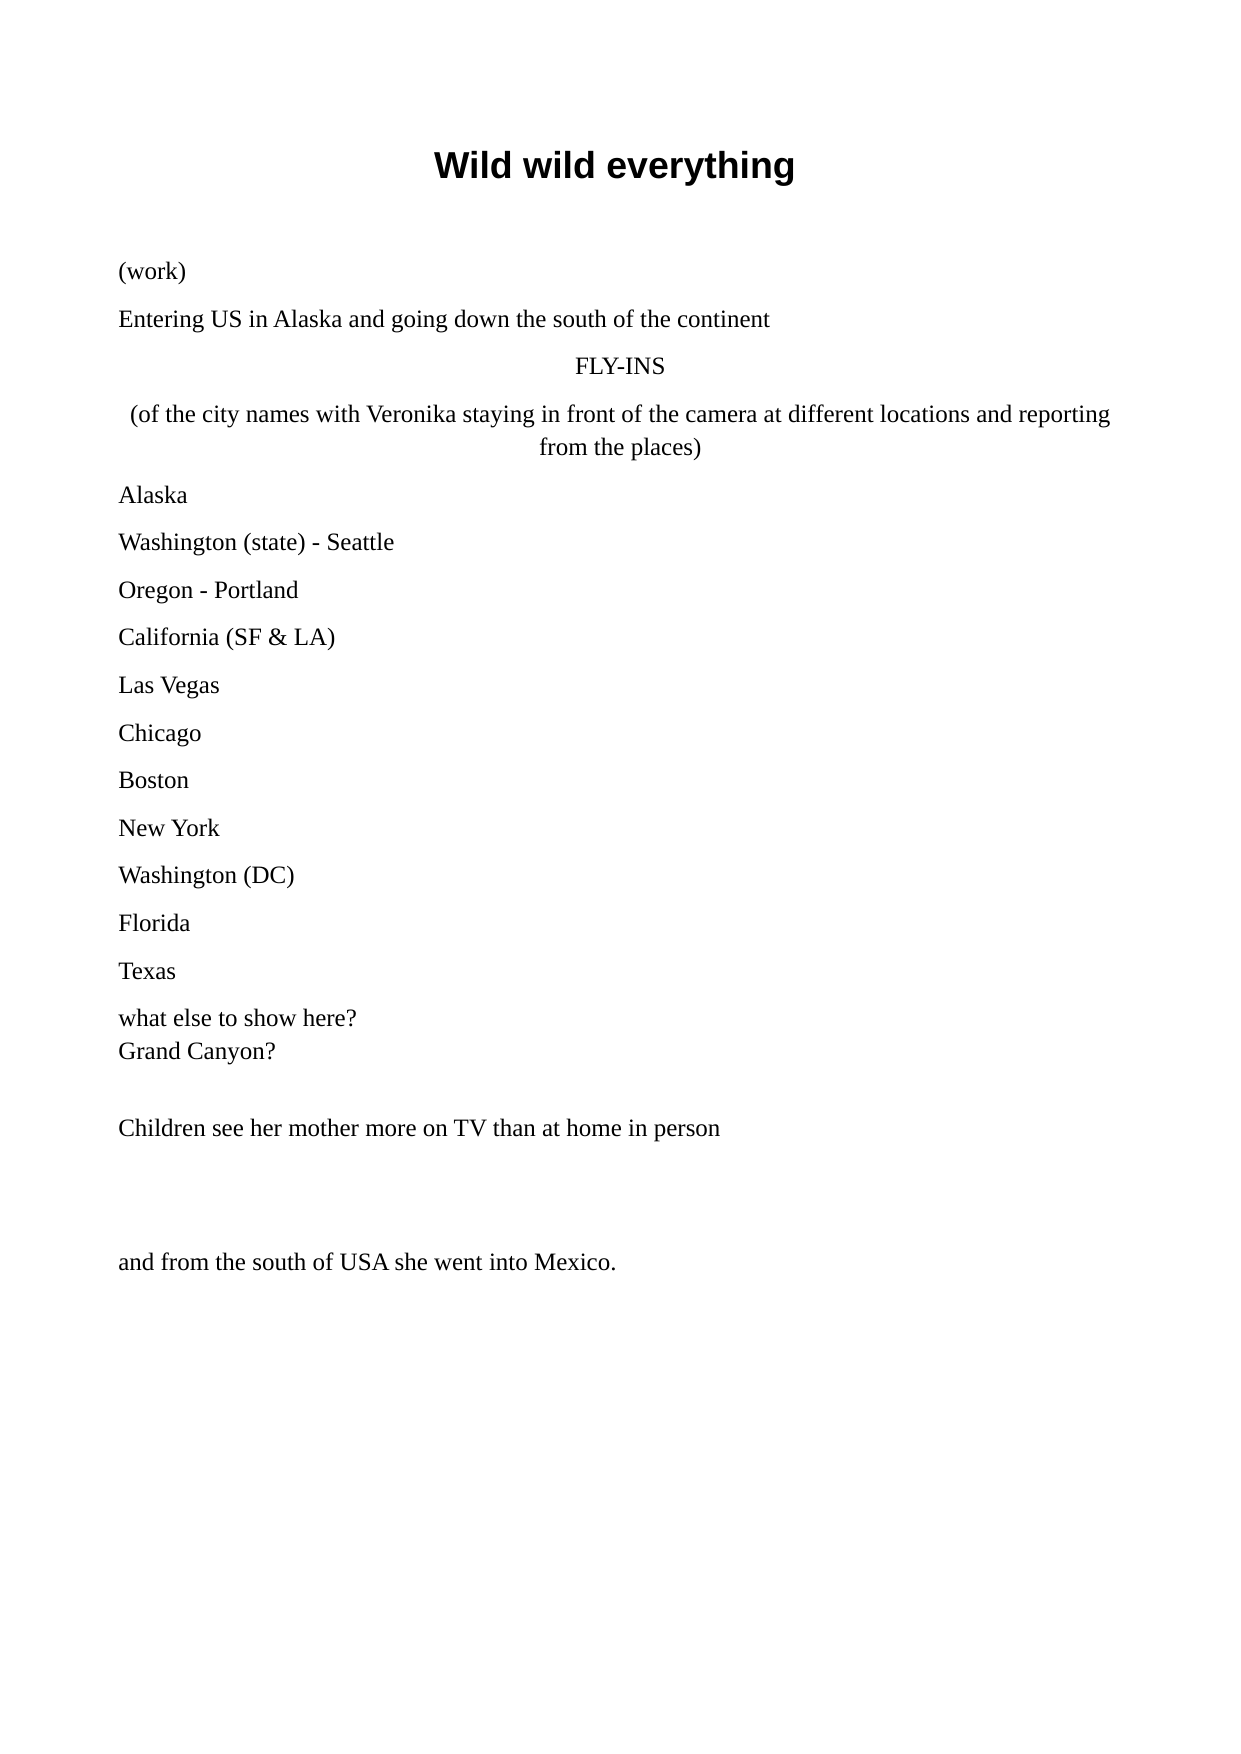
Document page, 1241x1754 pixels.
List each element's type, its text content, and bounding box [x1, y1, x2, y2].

text Texas [118, 956, 1122, 984]
text Alaska [118, 480, 1122, 508]
subtitle Wild wild everything [118, 143, 1122, 186]
text Boston [118, 765, 1122, 794]
text FLY-INS [118, 351, 1122, 380]
text California (SF & LA) [118, 622, 1122, 651]
text Las Vegas [118, 670, 1122, 699]
text what else to show here? Grand Canyon? [118, 1003, 1122, 1065]
text Chicago [118, 718, 1122, 746]
text Entering US in Alaska and going down the south of the continent [118, 304, 1122, 333]
text (work) [118, 256, 1122, 285]
text Children see her mother more on TV than at home in person [118, 1113, 1122, 1141]
text and from the south of USA she went into Mexico. [118, 1247, 1122, 1275]
text Florida [118, 908, 1122, 937]
text New York [118, 813, 1122, 842]
text Washington (DC) [118, 861, 1122, 889]
text Washington (state) - Seattle [118, 527, 1122, 556]
text (of the city names with Veronika staying in front of the camera at different locations and reporting from the places) [118, 399, 1122, 461]
text Oregon - Portland [118, 575, 1122, 604]
